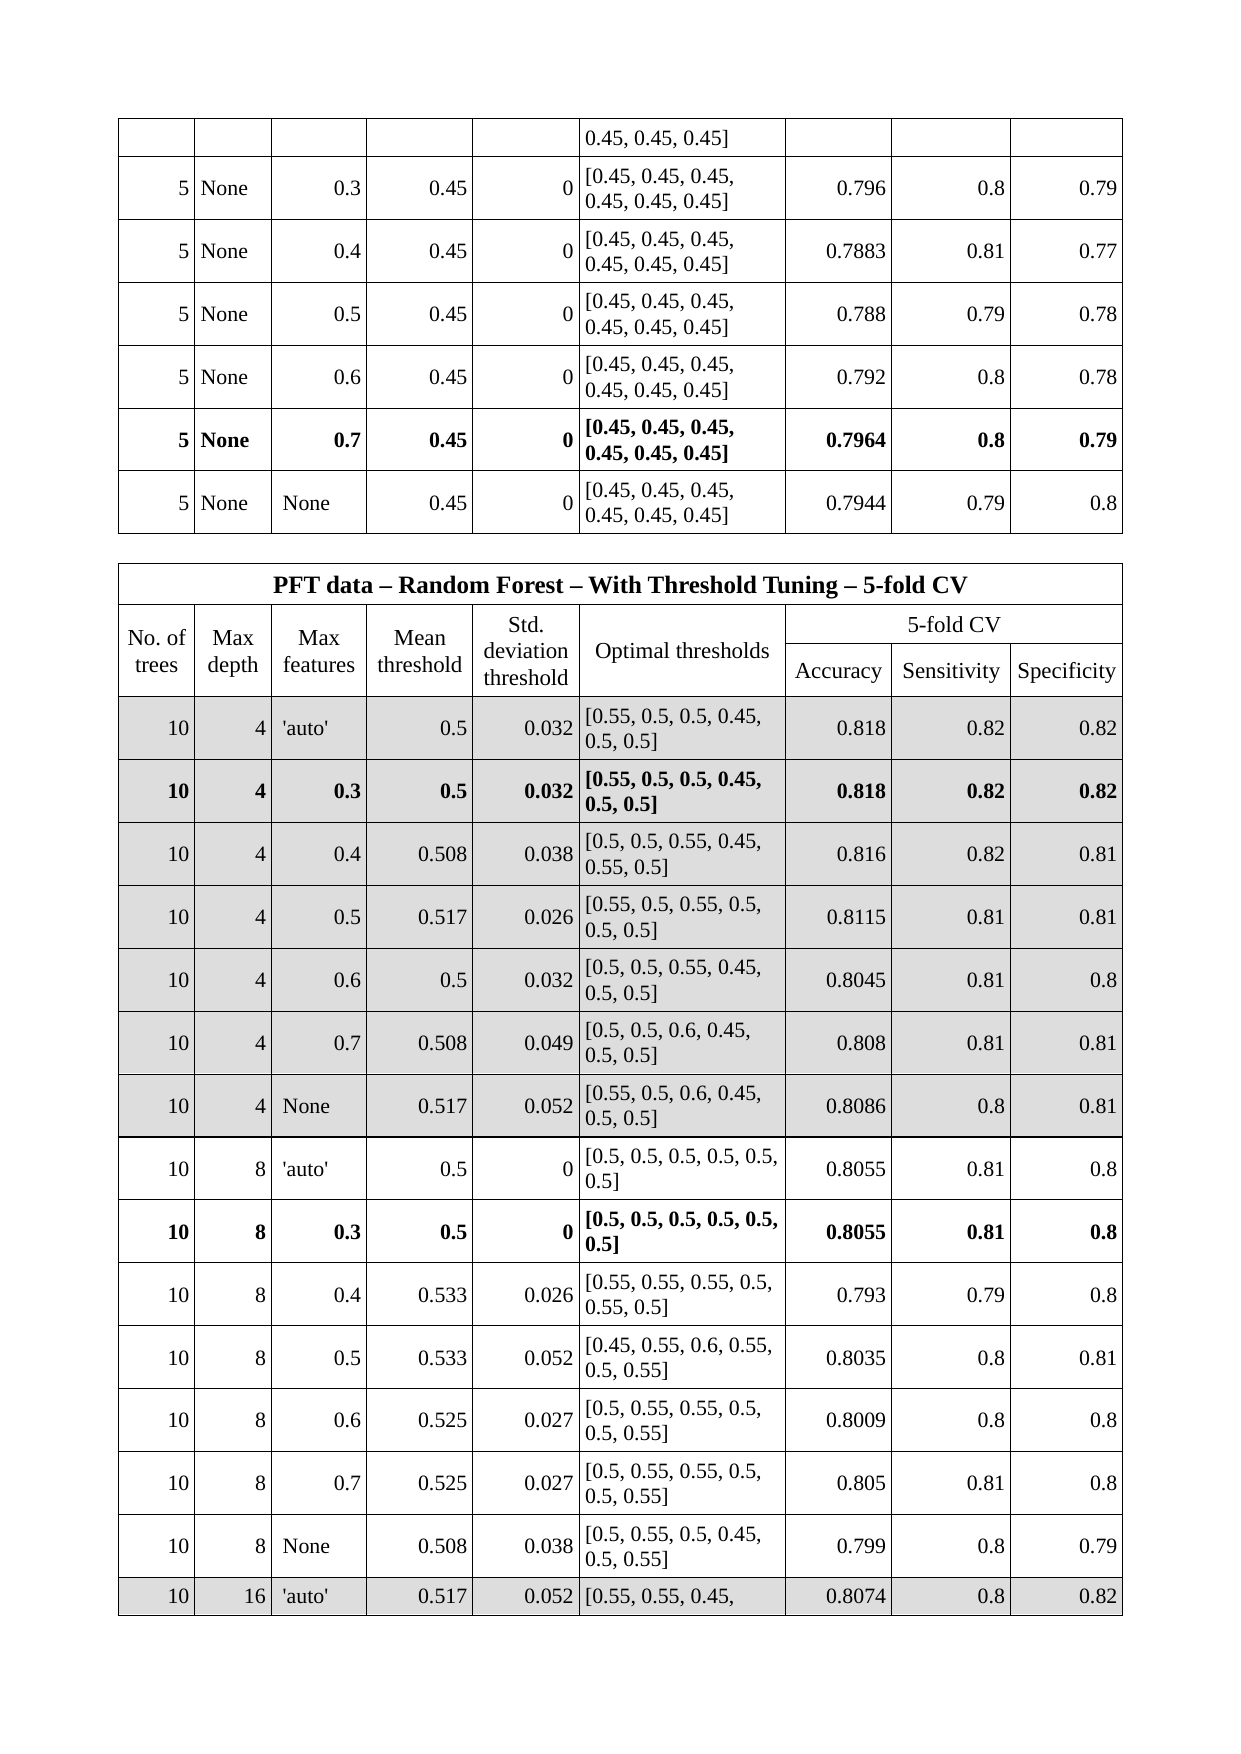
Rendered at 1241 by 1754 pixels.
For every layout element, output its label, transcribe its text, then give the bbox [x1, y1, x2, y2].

table_cell 0.8 [892, 1515, 1010, 1577]
table_cell 0.032 [473, 949, 579, 1011]
table_cell 0.4 [272, 220, 366, 282]
table_cell [0.55, 0.55, 0.45, [580, 1578, 785, 1614]
table_cell 0.788 [786, 283, 891, 344]
table_cell 8 [195, 1138, 271, 1199]
table_cell 5 [119, 409, 194, 470]
table_cell [0.45, 0.45, 0.45, 0.45, 0.45, 0.45] [580, 283, 785, 344]
table_cell 0.816 [786, 823, 891, 885]
table_cell None [272, 1515, 366, 1577]
table_cell None [195, 409, 271, 470]
table_cell 0.6 [272, 1389, 366, 1451]
table_cell [0.5, 0.55, 0.5, 0.45, 0.5, 0.55] [580, 1515, 785, 1577]
table_cell 0.052 [473, 1075, 579, 1136]
table_cell 'auto' [272, 1578, 366, 1614]
table_cell 0.81 [1011, 1012, 1122, 1073]
table_cell 0.81 [892, 220, 1010, 282]
table_cell 5 [119, 471, 194, 533]
table_cell 0.808 [786, 1012, 891, 1073]
table_cell None [195, 283, 271, 344]
table_cell Specificity [1011, 644, 1122, 696]
table_cell 0.799 [786, 1515, 891, 1577]
table_cell 0.45 [367, 283, 472, 344]
table_cell 4 [195, 760, 271, 822]
table_cell 5 [119, 283, 194, 344]
table_cell 0.8 [892, 346, 1010, 407]
table_cell 0.533 [367, 1326, 472, 1388]
table_cell 0.5 [272, 1326, 366, 1388]
table_cell 0.3 [272, 1200, 366, 1262]
table_cell 0.81 [892, 949, 1010, 1011]
table_cell 10 [119, 1200, 194, 1262]
table_cell 0.027 [473, 1452, 579, 1514]
table_cell 0.7 [272, 409, 366, 470]
table_cell [1011, 119, 1122, 156]
table_cell 8 [195, 1200, 271, 1262]
table_cell 0.525 [367, 1389, 472, 1451]
table_cell 0.026 [473, 1263, 579, 1325]
table_cell 10 [119, 1012, 194, 1073]
table_cell 0.8009 [786, 1389, 891, 1451]
table_cell 0.8 [892, 1075, 1010, 1136]
table_cell [119, 119, 194, 156]
table_cell 0.049 [473, 1012, 579, 1073]
table_cell 0.8 [892, 1326, 1010, 1388]
table_cell 0.8086 [786, 1075, 891, 1136]
table_cell Std. deviation threshold [473, 605, 579, 696]
table_cell 5 [119, 346, 194, 407]
table_cell 0.81 [892, 1452, 1010, 1514]
table_cell 0.79 [1011, 409, 1122, 470]
table_cell 0.8 [1011, 949, 1122, 1011]
table_cell 0.508 [367, 1012, 472, 1073]
table_cell 0.517 [367, 886, 472, 948]
table_cell 0.818 [786, 697, 891, 759]
table_cell 10 [119, 949, 194, 1011]
table_cell 0.7964 [786, 409, 891, 470]
table_cell 0.517 [367, 1075, 472, 1136]
table_cell 0.7944 [786, 471, 891, 533]
table_cell 0.026 [473, 886, 579, 948]
table_cell [0.5, 0.5, 0.5, 0.5, 0.5, 0.5] [580, 1200, 785, 1262]
table_cell 0.7 [272, 1452, 366, 1514]
table_cell 10 [119, 1452, 194, 1514]
table_cell 0.79 [892, 1263, 1010, 1325]
table_cell 0.79 [1011, 1515, 1122, 1577]
table_cell 0.79 [892, 471, 1010, 533]
table_cell 0.805 [786, 1452, 891, 1514]
table_cell 0.5 [272, 886, 366, 948]
table_cell 4 [195, 1012, 271, 1073]
table_cell 0.78 [1011, 346, 1122, 407]
table_cell 0.5 [367, 760, 472, 822]
table_cell 0.77 [1011, 220, 1122, 282]
table_cell 10 [119, 1138, 194, 1199]
table_cell 4 [195, 1075, 271, 1136]
table_cell None [195, 346, 271, 407]
table_cell [473, 119, 579, 156]
table_cell 0.027 [473, 1389, 579, 1451]
table_cell 'auto' [272, 1138, 366, 1199]
table_cell 0.796 [786, 157, 891, 219]
table_cell Max depth [195, 605, 271, 696]
table_cell 0 [473, 471, 579, 533]
table_cell 10 [119, 697, 194, 759]
table_cell 0.4 [272, 1263, 366, 1325]
table_cell 8 [195, 1515, 271, 1577]
table_cell [0.45, 0.45, 0.45, 0.45, 0.45, 0.45] [580, 471, 785, 533]
table_cell 0.3 [272, 760, 366, 822]
table_cell [0.5, 0.55, 0.55, 0.5, 0.5, 0.55] [580, 1389, 785, 1451]
table_cell [0.45, 0.45, 0.45, 0.45, 0.45, 0.45] [580, 157, 785, 219]
table_cell 0.81 [892, 1138, 1010, 1199]
table_cell 0.81 [892, 1200, 1010, 1262]
table_cell 4 [195, 886, 271, 948]
table_cell 10 [119, 886, 194, 948]
table_cell 0.508 [367, 823, 472, 885]
table_cell 0.45 [367, 409, 472, 470]
table_cell [0.45, 0.45, 0.45, 0.45, 0.45, 0.45] [580, 220, 785, 282]
table_cell 0.78 [1011, 283, 1122, 344]
table_cell 4 [195, 697, 271, 759]
table_cell [0.45, 0.55, 0.6, 0.55, 0.5, 0.55] [580, 1326, 785, 1388]
table_cell None [195, 220, 271, 282]
table_cell 10 [119, 823, 194, 885]
table_cell Sensitivity [892, 644, 1010, 696]
table_cell 'auto' [272, 697, 366, 759]
table_cell 0.8 [892, 157, 1010, 219]
table_cell [0.5, 0.5, 0.55, 0.45, 0.5, 0.5] [580, 949, 785, 1011]
table_cell 0.5 [272, 283, 366, 344]
table_cell 0.5 [367, 1200, 472, 1262]
table_cell [0.55, 0.55, 0.55, 0.5, 0.55, 0.5] [580, 1263, 785, 1325]
table_cell 4 [195, 823, 271, 885]
table_cell 0.7883 [786, 220, 891, 282]
table_cell 0.8055 [786, 1138, 891, 1199]
table_cell 0.517 [367, 1578, 472, 1614]
table_cell 0.8 [1011, 1263, 1122, 1325]
table_cell 0.038 [473, 823, 579, 885]
table_cell 0.82 [1011, 1578, 1122, 1614]
table_cell 0.032 [473, 760, 579, 822]
table_cell [0.55, 0.5, 0.5, 0.45, 0.5, 0.5] [580, 760, 785, 822]
table_cell 0.45, 0.45, 0.45] [580, 119, 785, 156]
table_cell 0.8 [1011, 1138, 1122, 1199]
table_cell 0.8 [892, 409, 1010, 470]
table_cell 0.793 [786, 1263, 891, 1325]
table_cell 0.79 [892, 283, 1010, 344]
table_cell 0.792 [786, 346, 891, 407]
table_cell No. of trees [119, 605, 194, 696]
table_cell 0.4 [272, 823, 366, 885]
table_cell Mean threshold [367, 605, 472, 696]
table_cell 4 [195, 949, 271, 1011]
table_cell 0.8074 [786, 1578, 891, 1614]
table_cell 0 [473, 1138, 579, 1199]
table_cell 0.45 [367, 346, 472, 407]
table_cell 0.032 [473, 697, 579, 759]
table_cell 0.82 [1011, 697, 1122, 759]
table_cell 0 [473, 220, 579, 282]
table_cell None [272, 1075, 366, 1136]
table_cell 16 [195, 1578, 271, 1614]
table_cell 0.8045 [786, 949, 891, 1011]
table_cell 5-fold CV [786, 605, 1122, 643]
table_cell 0.818 [786, 760, 891, 822]
table_cell 0.82 [892, 760, 1010, 822]
table_cell [786, 119, 891, 156]
table_cell 0.7 [272, 1012, 366, 1073]
table_cell 0.8 [1011, 471, 1122, 533]
table_cell 0.8 [1011, 1389, 1122, 1451]
table_cell 0 [473, 157, 579, 219]
table_cell 0.533 [367, 1263, 472, 1325]
table_cell 0.6 [272, 949, 366, 1011]
table_cell [0.55, 0.5, 0.55, 0.5, 0.5, 0.5] [580, 886, 785, 948]
table_cell 8 [195, 1263, 271, 1325]
table_cell 8 [195, 1326, 271, 1388]
table_cell [0.45, 0.45, 0.45, 0.45, 0.45, 0.45] [580, 409, 785, 470]
table_cell 0.8 [1011, 1200, 1122, 1262]
table_cell [0.55, 0.5, 0.5, 0.45, 0.5, 0.5] [580, 697, 785, 759]
table_cell 0.81 [1011, 823, 1122, 885]
table_cell 0.82 [892, 697, 1010, 759]
table_cell [0.55, 0.5, 0.6, 0.45, 0.5, 0.5] [580, 1075, 785, 1136]
table_cell 0.5 [367, 949, 472, 1011]
table_cell [0.5, 0.5, 0.55, 0.45, 0.55, 0.5] [580, 823, 785, 885]
table_cell 0.8 [892, 1389, 1010, 1451]
table_header PFT data – Random Forest – With Threshold Tuning – 5-fold CV [119, 564, 1122, 604]
table_cell 10 [119, 1515, 194, 1577]
table_cell None [195, 157, 271, 219]
table_cell 0.82 [892, 823, 1010, 885]
table_cell 0.8 [892, 1578, 1010, 1614]
table_cell 8 [195, 1452, 271, 1514]
table_cell 0.525 [367, 1452, 472, 1514]
table_cell 0.5 [367, 1138, 472, 1199]
table_cell [367, 119, 472, 156]
table_cell 10 [119, 1326, 194, 1388]
table_cell None [195, 471, 271, 533]
table_cell 10 [119, 1075, 194, 1136]
table_cell 0.81 [1011, 886, 1122, 948]
table_cell Accuracy [786, 644, 891, 696]
table_cell [892, 119, 1010, 156]
table_cell 10 [119, 1263, 194, 1325]
table_cell 5 [119, 157, 194, 219]
table_cell 0.81 [892, 1012, 1010, 1073]
table_cell 0 [473, 283, 579, 344]
table_cell 10 [119, 1389, 194, 1451]
table_cell [0.5, 0.5, 0.6, 0.45, 0.5, 0.5] [580, 1012, 785, 1073]
table_cell [195, 119, 271, 156]
table_cell 5 [119, 220, 194, 282]
table_cell 0.8115 [786, 886, 891, 948]
table_cell 0.81 [1011, 1075, 1122, 1136]
table_cell 0.3 [272, 157, 366, 219]
table_cell 0 [473, 1200, 579, 1262]
table_cell 8 [195, 1389, 271, 1451]
table_cell Max features [272, 605, 366, 696]
table_cell 10 [119, 760, 194, 822]
table_cell 10 [119, 1578, 194, 1614]
table_cell 0.038 [473, 1515, 579, 1577]
table_cell 0.45 [367, 471, 472, 533]
table_cell 0.052 [473, 1326, 579, 1388]
table_cell Optimal thresholds [580, 605, 785, 696]
table_cell 0 [473, 346, 579, 407]
table_cell 0.45 [367, 157, 472, 219]
table_cell 0.508 [367, 1515, 472, 1577]
table_cell 0.8055 [786, 1200, 891, 1262]
table_cell 0.5 [367, 697, 472, 759]
table_cell 0.79 [1011, 157, 1122, 219]
table_cell [0.5, 0.5, 0.5, 0.5, 0.5, 0.5] [580, 1138, 785, 1199]
table_cell [0.45, 0.45, 0.45, 0.45, 0.45, 0.45] [580, 346, 785, 407]
table_cell 0.8 [1011, 1452, 1122, 1514]
table_cell 0.81 [1011, 1326, 1122, 1388]
table_cell 0.052 [473, 1578, 579, 1614]
table_cell [0.5, 0.55, 0.55, 0.5, 0.5, 0.55] [580, 1452, 785, 1514]
table_cell 0.6 [272, 346, 366, 407]
table_cell 0 [473, 409, 579, 470]
table_cell [272, 119, 366, 156]
table_cell None [272, 471, 366, 533]
table_cell 0.82 [1011, 760, 1122, 822]
table_cell 0.81 [892, 886, 1010, 948]
table_cell 0.8035 [786, 1326, 891, 1388]
table_cell 0.45 [367, 220, 472, 282]
